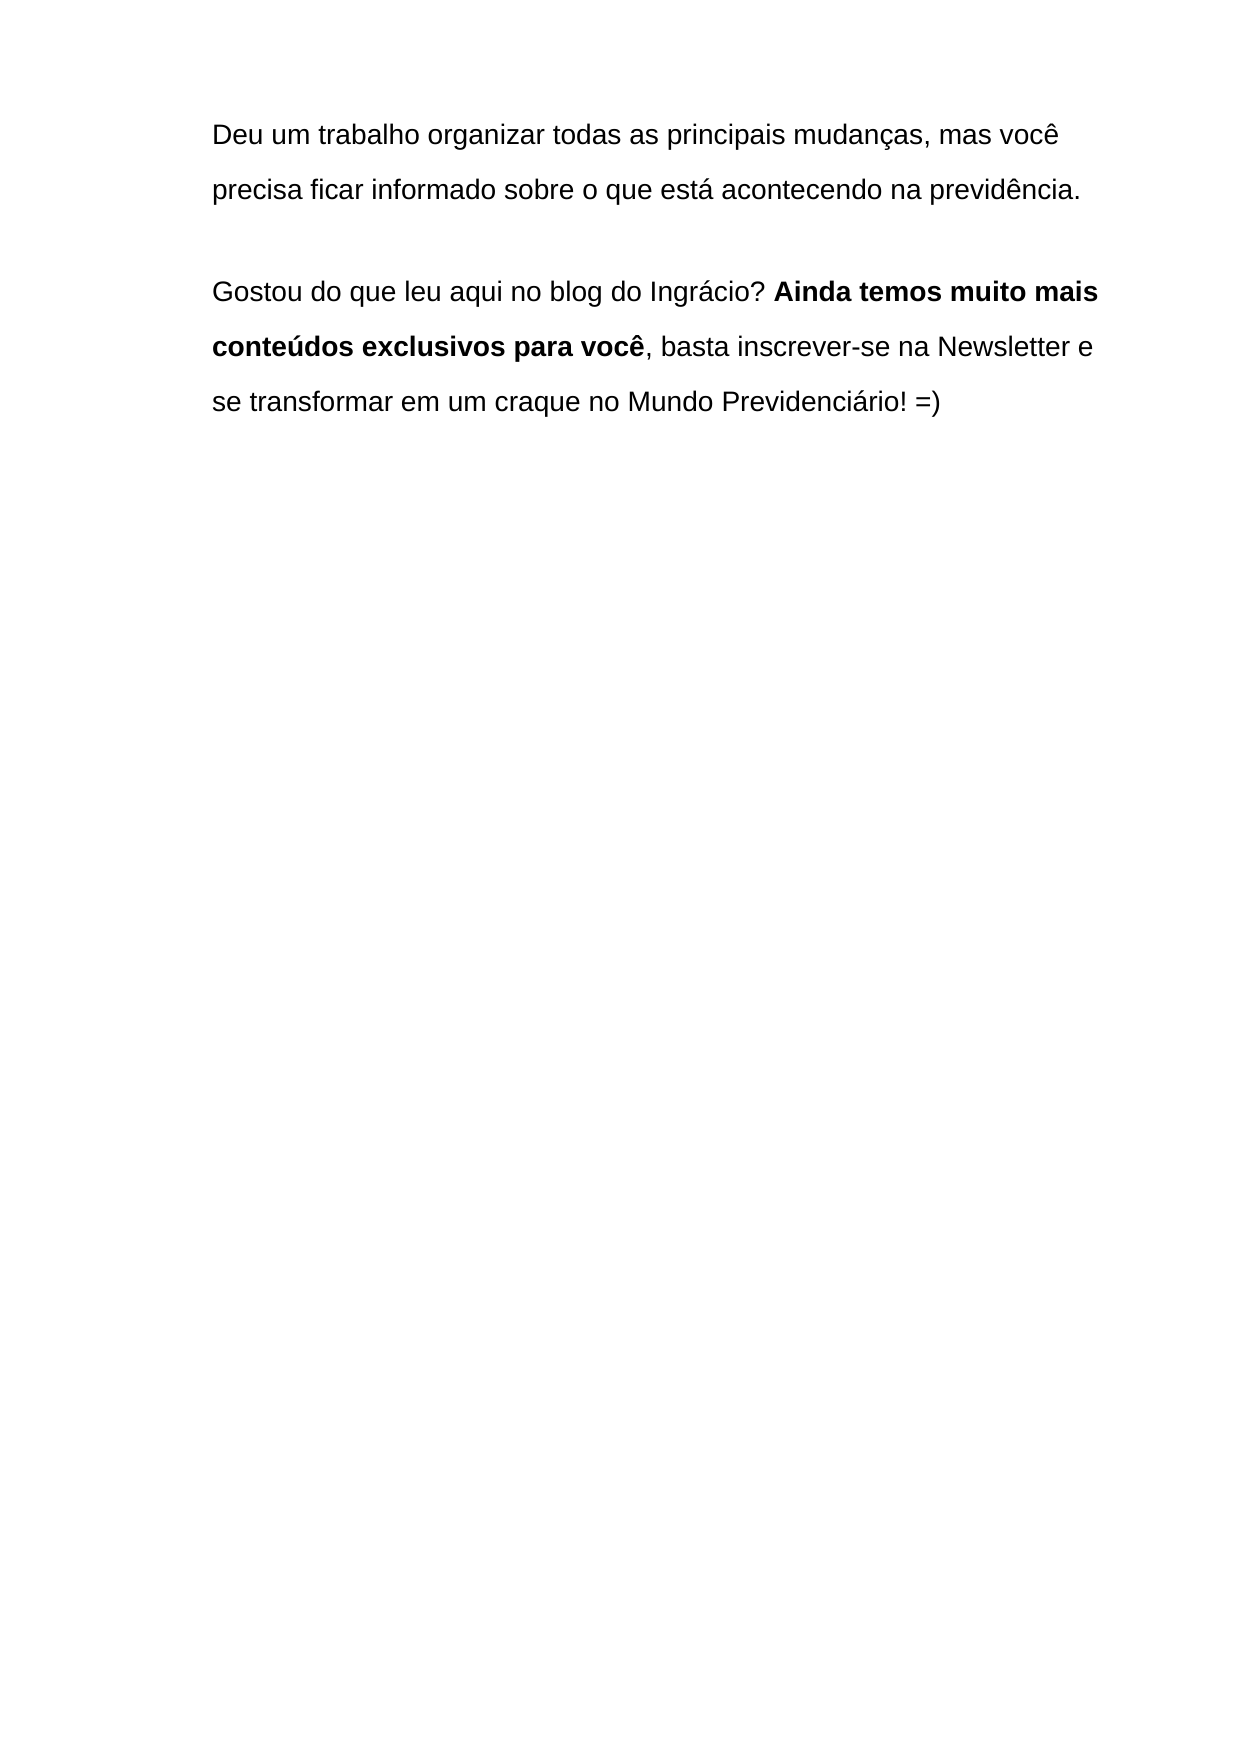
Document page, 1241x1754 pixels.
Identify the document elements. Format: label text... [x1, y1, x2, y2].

text Gostou do que leu aqui no blog do Ingrácio? Ainda temos muito mais conteúdos exclusivos para você, basta inscrever-se na Newsletter e se transformar em um craque no Mundo Previdenciário! =) [212, 275, 1122, 417]
text Deu um trabalho organizar todas as principais mudanças, mas você precisa ficar informado sobre o que está acontecendo na previdência. [212, 118, 1122, 206]
